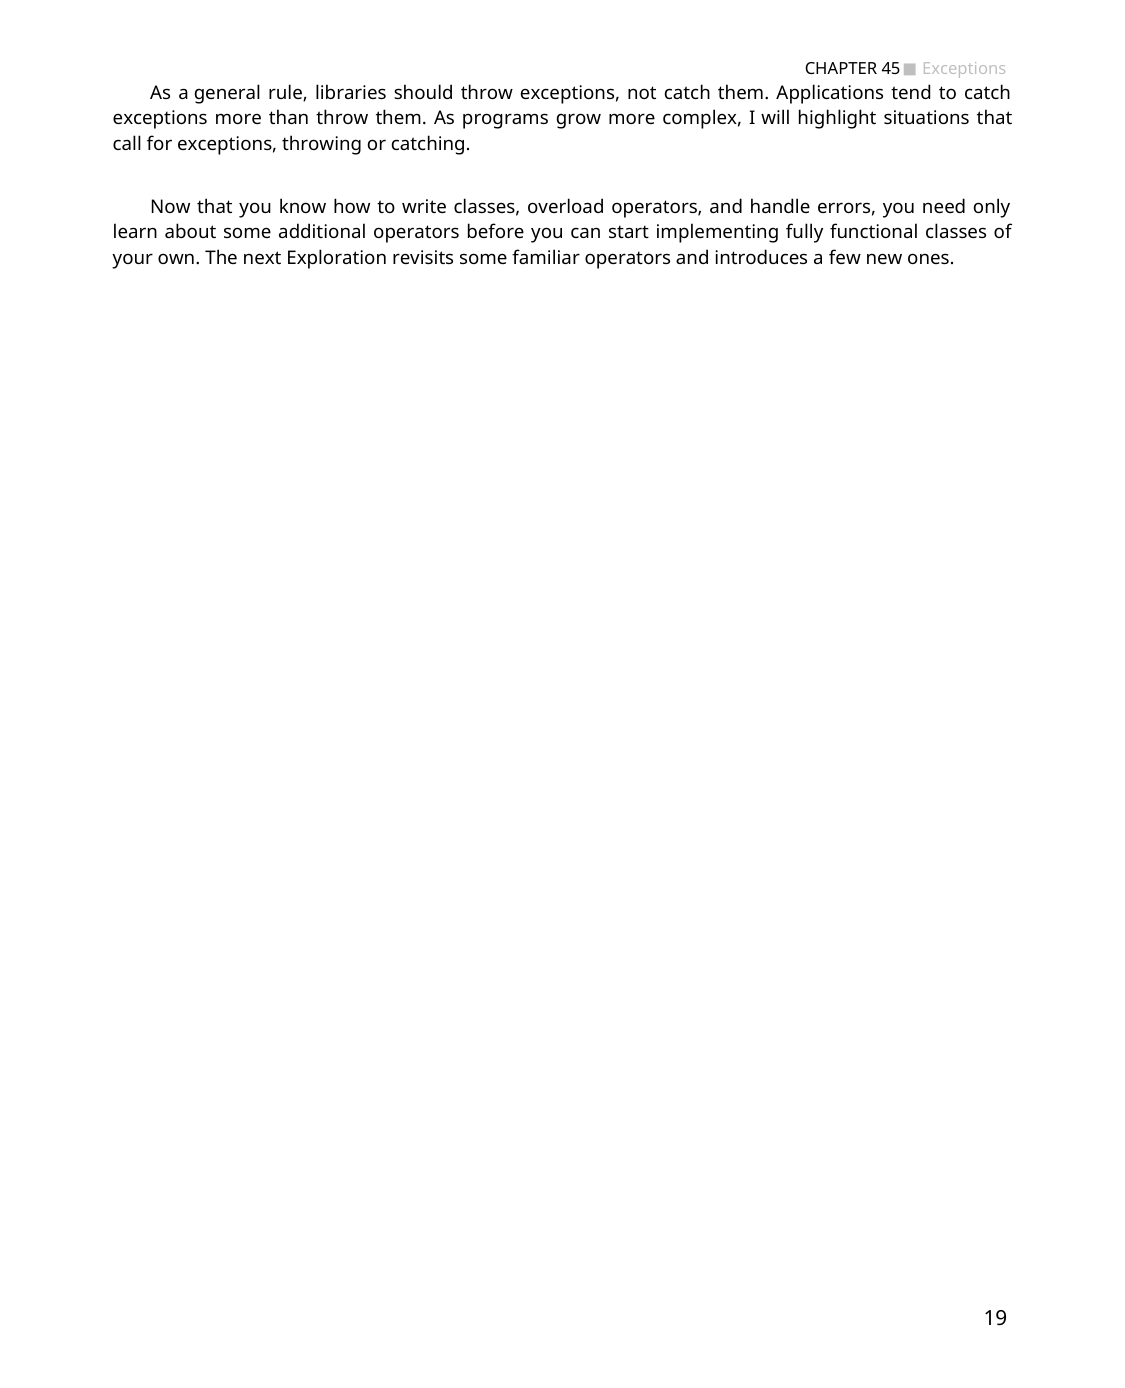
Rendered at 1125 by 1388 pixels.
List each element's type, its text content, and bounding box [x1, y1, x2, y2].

text Now that you know how to write classes, overload operators, and handle errors, you need only learn about some additional operators before you can start implementing fully functional classes of your own. The next Exploration revisits some familiar operators and introduces a few new ones. [112, 193, 1012, 269]
text As a general rule, libraries should throw exceptions, not catch them. Applications tend to catch exceptions more than throw them. As programs grow more complex, I will highlight situations that call for exceptions, throwing or catching. [112, 79, 1012, 156]
